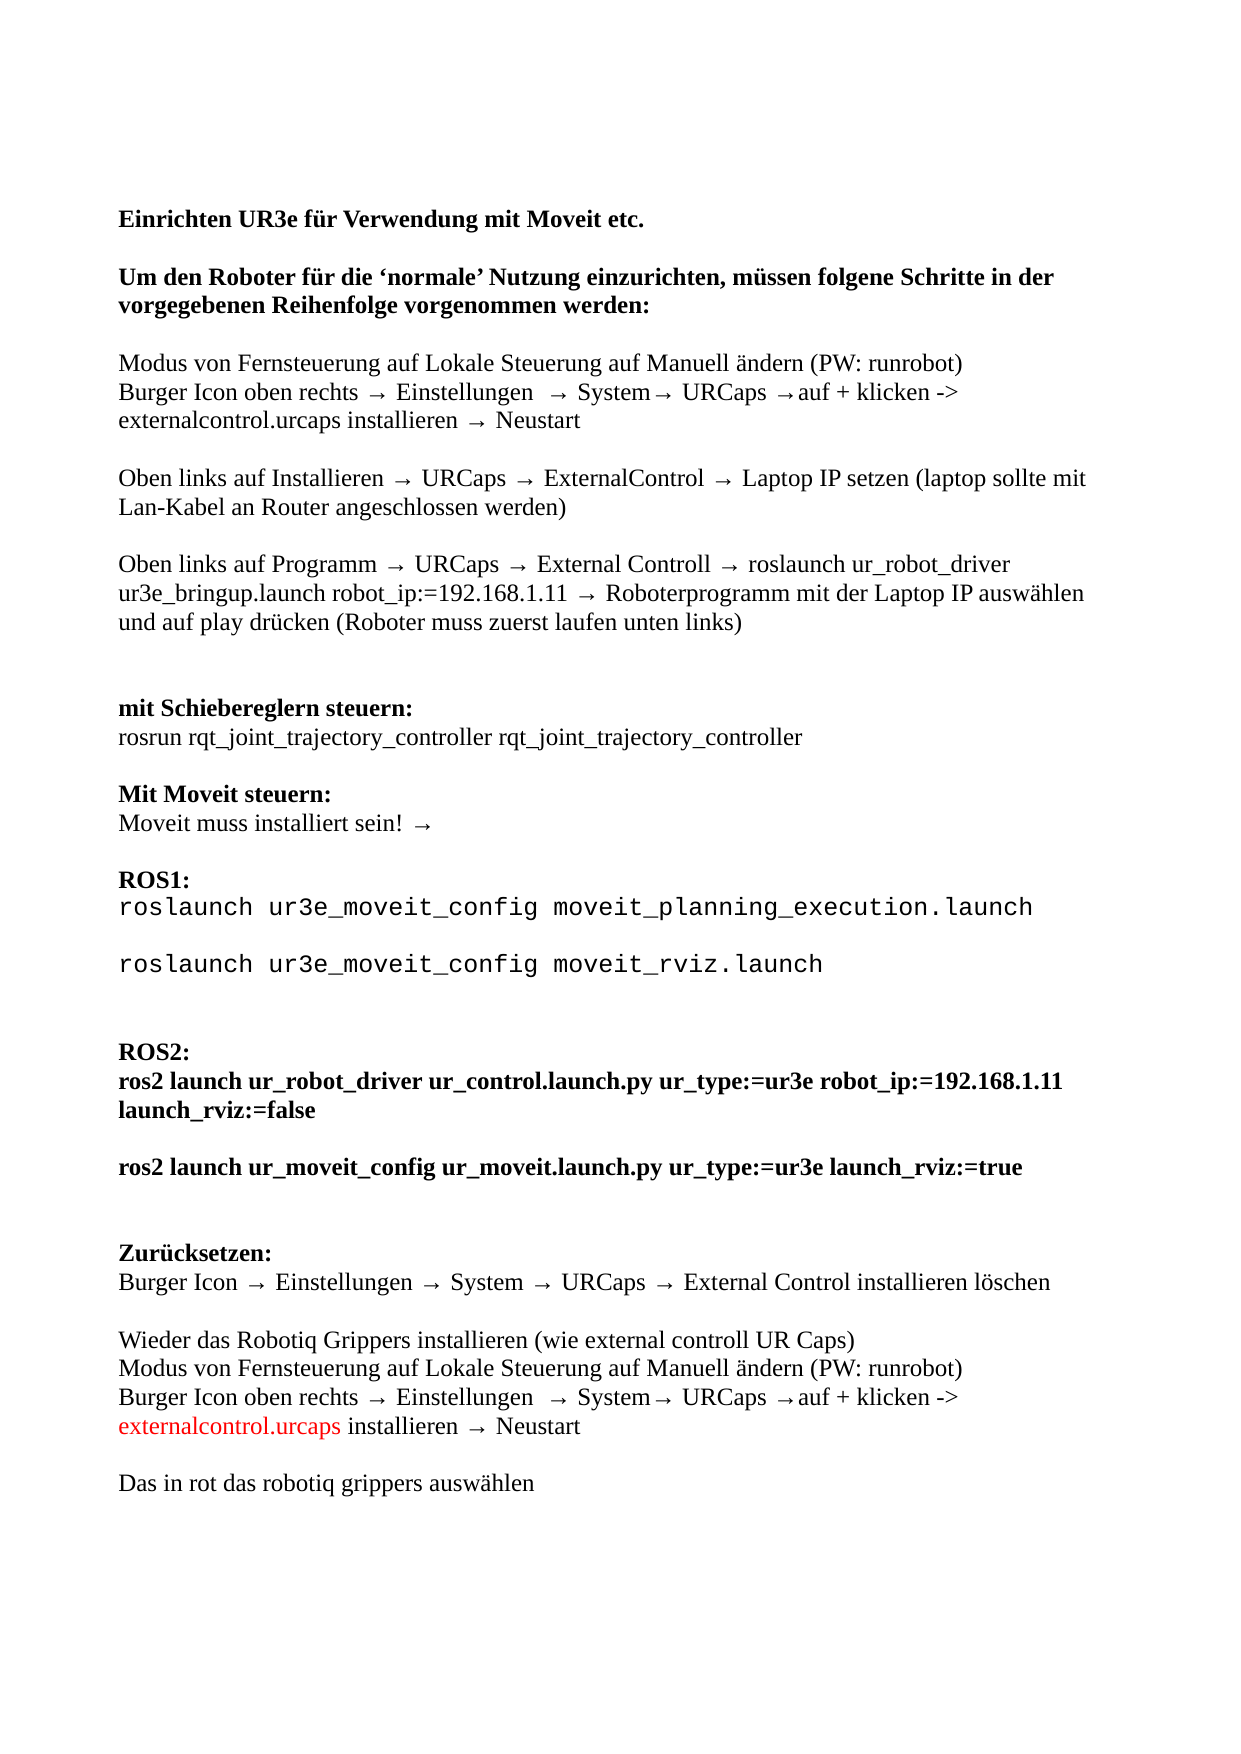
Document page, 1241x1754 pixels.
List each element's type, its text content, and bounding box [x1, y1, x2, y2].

text Um den Roboter für die ‘normale’ Nutzung einzurichten, müssen folgene Schritte in der vorgegebenen Reihenfolge vorgenommen werden: [118, 262, 1122, 319]
text ROS1: [118, 866, 1122, 894]
text Burger Icon → Einstellungen → System → URCaps → External Control installieren löschen [118, 1267, 1122, 1296]
text ros2 launch ur_moveit_config ur_moveit.launch.py ur_type:=ur3e launch_rviz:=true [118, 1152, 1122, 1181]
text Modus von Fernsteuerung auf Lokale Steuerung auf Manuell ändern (PW: runrobot) [118, 348, 1122, 377]
text ROS2: [118, 1037, 1122, 1066]
text Zurücksetzen: [118, 1238, 1122, 1267]
text Burger Icon oben rechts → Einstellungen → System→ URCaps →auf + klicken -> externalcontrol.urcaps installieren → Neustart [118, 1382, 1122, 1440]
text Wieder das Robotiq Grippers installieren (wie external controll UR Caps) [118, 1325, 1122, 1353]
text Mit Moveit steuern: [118, 779, 1122, 808]
text rosrun rqt_joint_trajectory_controller rqt_joint_trajectory_controller [118, 722, 1122, 751]
text Oben links auf Programm → URCaps → External Controll → roslaunch ur_robot_driver ur3e_bringup.launch robot_ip:=192.168.1.11 → Roboterprogramm mit der Laptop IP auswählen und auf play drücken (Roboter muss zuerst laufen unten links) [118, 549, 1122, 636]
text ros2 launch ur_robot_driver ur_control.launch.py ur_type:=ur3e robot_ip:=192.168.1.11 launch_rviz:=false [118, 1066, 1122, 1123]
text Das in rot das robotiq grippers auswählen [118, 1468, 1122, 1497]
text Oben links auf Installieren → URCaps → ExternalControl → Laptop IP setzen (laptop sollte mit Lan-Kabel an Router angeschlossen werden) [118, 463, 1122, 521]
text roslaunch ur3e_moveit_config moveit_rviz.launch [118, 951, 1122, 980]
text Modus von Fernsteuerung auf Lokale Steuerung auf Manuell ändern (PW: runrobot) [118, 1353, 1122, 1382]
text Burger Icon oben rechts → Einstellungen → System→ URCaps →auf + klicken -> externalcontrol.urcaps installieren → Neustart [118, 377, 1122, 434]
text Einrichten UR3e für Verwendung mit Moveit etc. [118, 204, 1122, 233]
text Moveit muss installiert sein! → [118, 808, 1122, 837]
text roslaunch ur3e_moveit_config moveit_planning_execution.launch [118, 894, 1122, 923]
text mit Schiebereglern steuern: [118, 693, 1122, 722]
